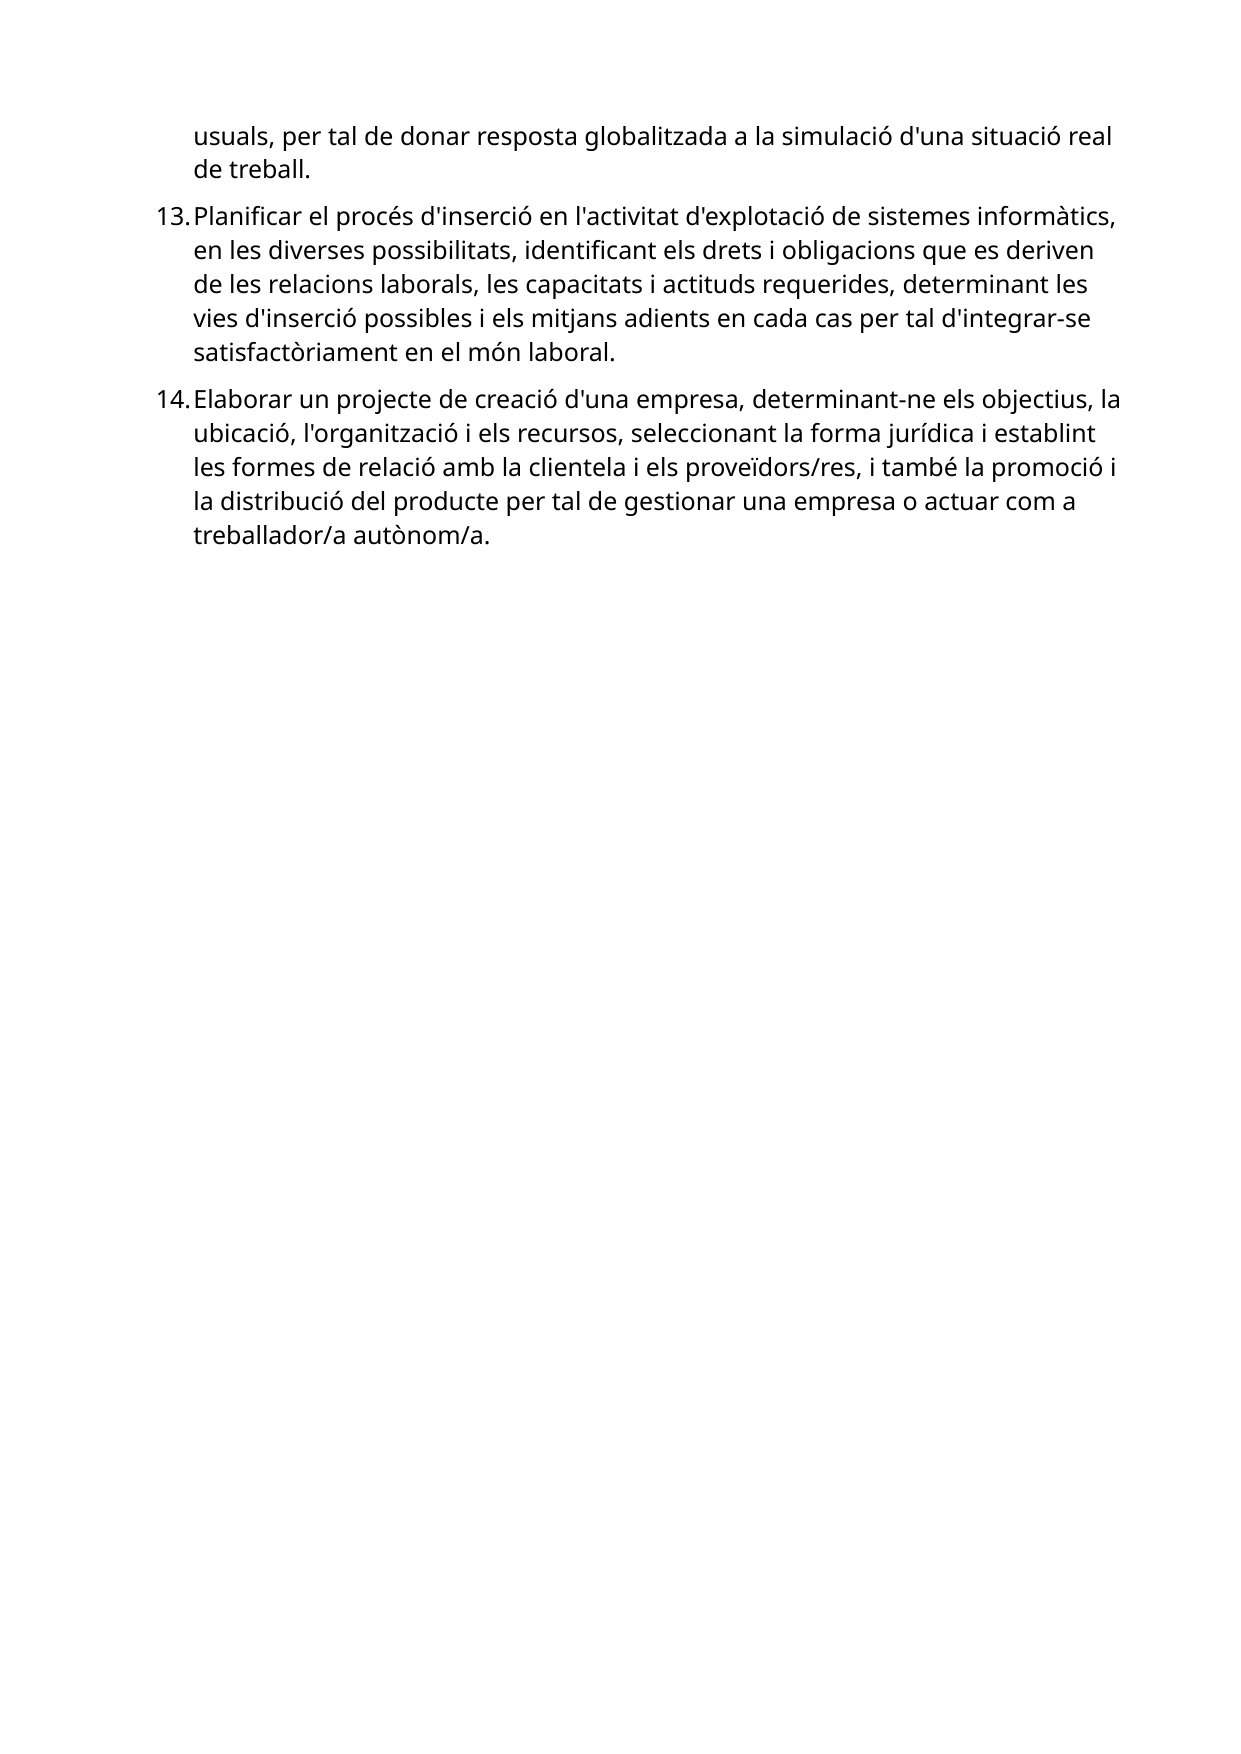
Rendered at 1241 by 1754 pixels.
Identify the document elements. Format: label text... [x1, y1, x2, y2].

list Planificar el procés d'inserció en l'activitat d'explotació de sistemes informàtics, en les diverses possibilitats, identificant els drets i obligacions que es deriven de les relacions laborals, les capacitats i actituds requerides, determinant les vies d'inserció possibles i els mitjans adients en cada cas per tal d'integrar-se satisfactòriament en el món laboral. [156, 199, 1122, 369]
list usuals, per tal de donar resposta globalitzada a la simulació d'una situació real de treball. [156, 118, 1122, 186]
list Elaborar un projecte de creació d'una empresa, determinant-ne els objectius, la ubicació, l'organització i els recursos, seleccionant la forma jurídica i establint les formes de relació amb la clientela i els proveïdors/res, i també la promoció i la distribució del producte per tal de gestionar una empresa o actuar com a treballador/a autònom/a. [156, 382, 1122, 552]
